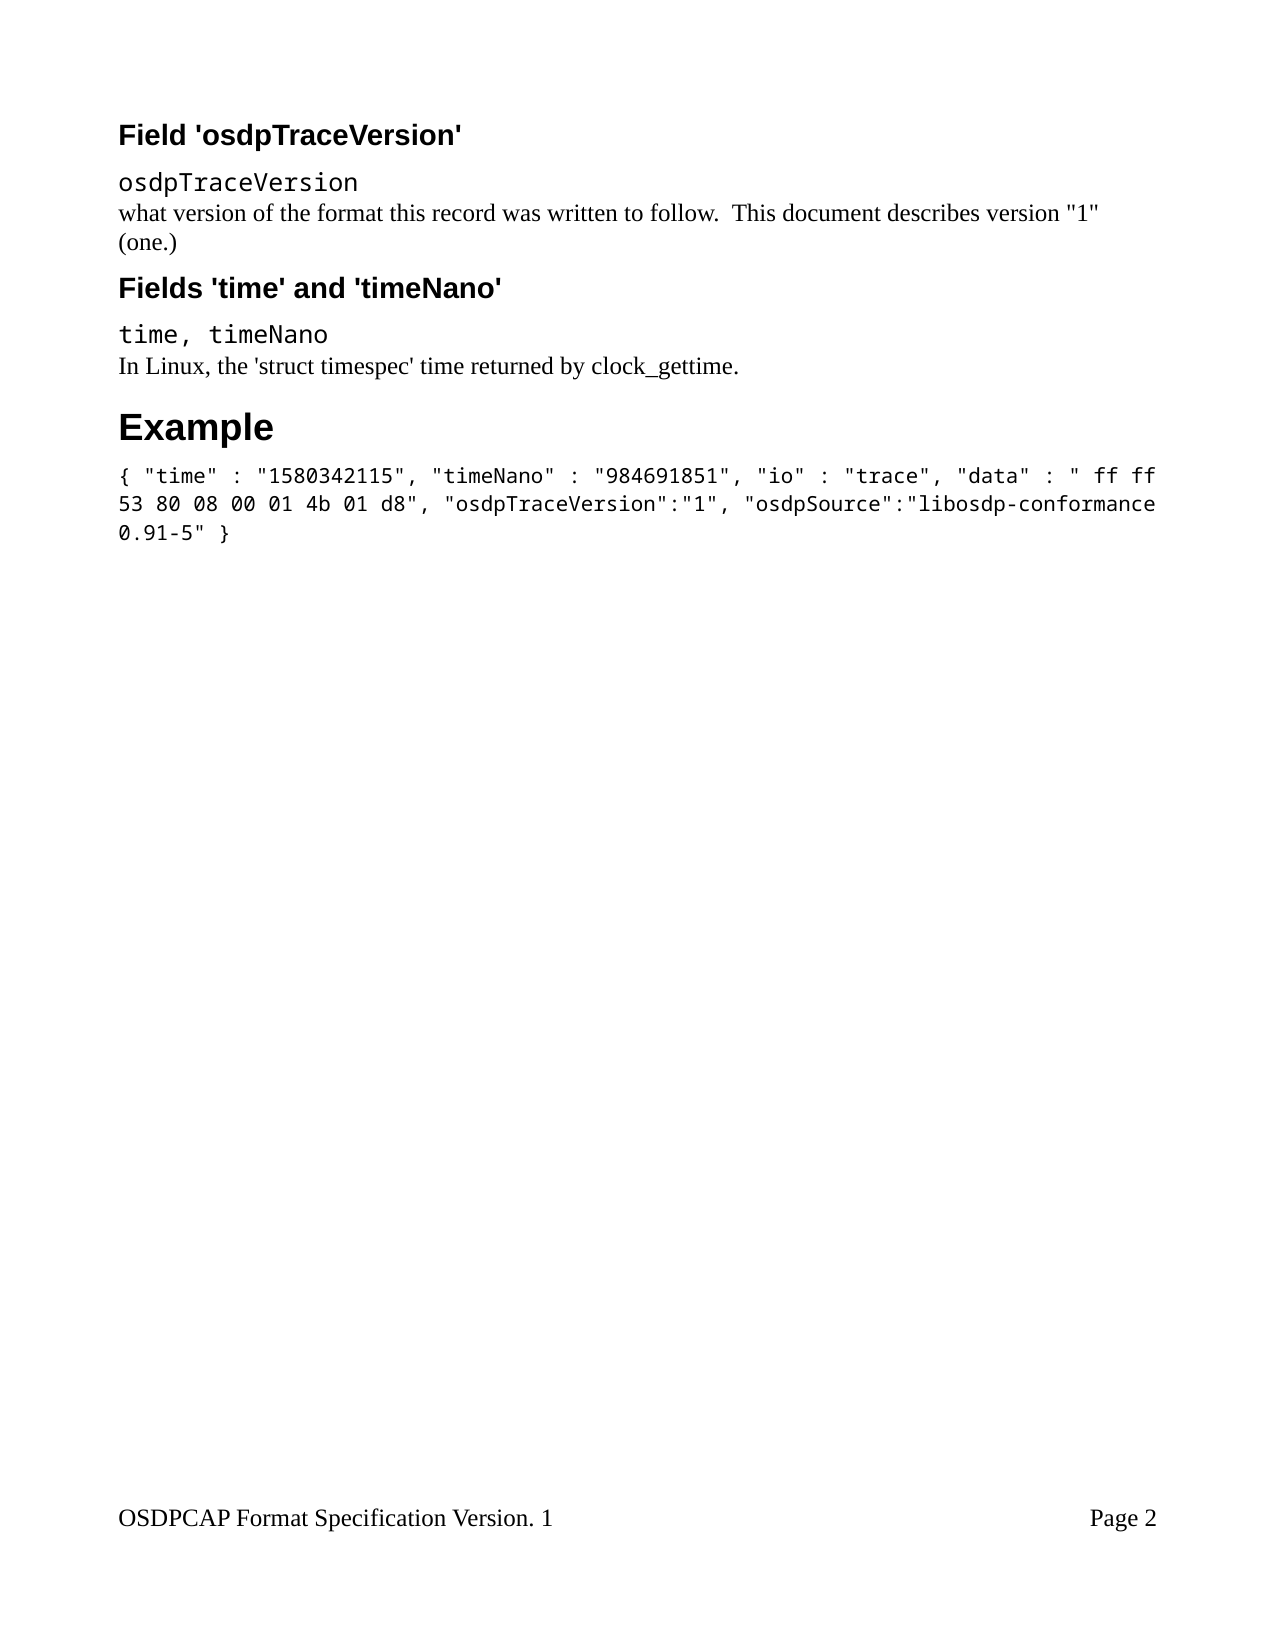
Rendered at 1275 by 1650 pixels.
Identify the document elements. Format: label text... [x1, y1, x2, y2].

text osdpTraceVersion [118, 164, 1157, 198]
subtitle Field 'osdpTraceVersion' [118, 118, 1157, 152]
text { "time" : "1580342115", "timeNano" : "984691851", "io" : "trace", "data" : " ff ff 53 80 08 00 01 4b 01 d8", "osdpTraceVersion":"1", "osdpSource":"libosdp-conformance 0.91-5" } [118, 461, 1157, 546]
subtitle Fields 'time' and 'timeNano' [118, 271, 1157, 304]
text time, timeNano [118, 317, 1157, 351]
subtitle Example [118, 404, 1157, 448]
text In Linux, the 'struct timespec' time returned by clock_gettime. [118, 351, 1157, 379]
text what version of the format this record was written to follow. This document describes version "1" (one.) [118, 198, 1157, 256]
